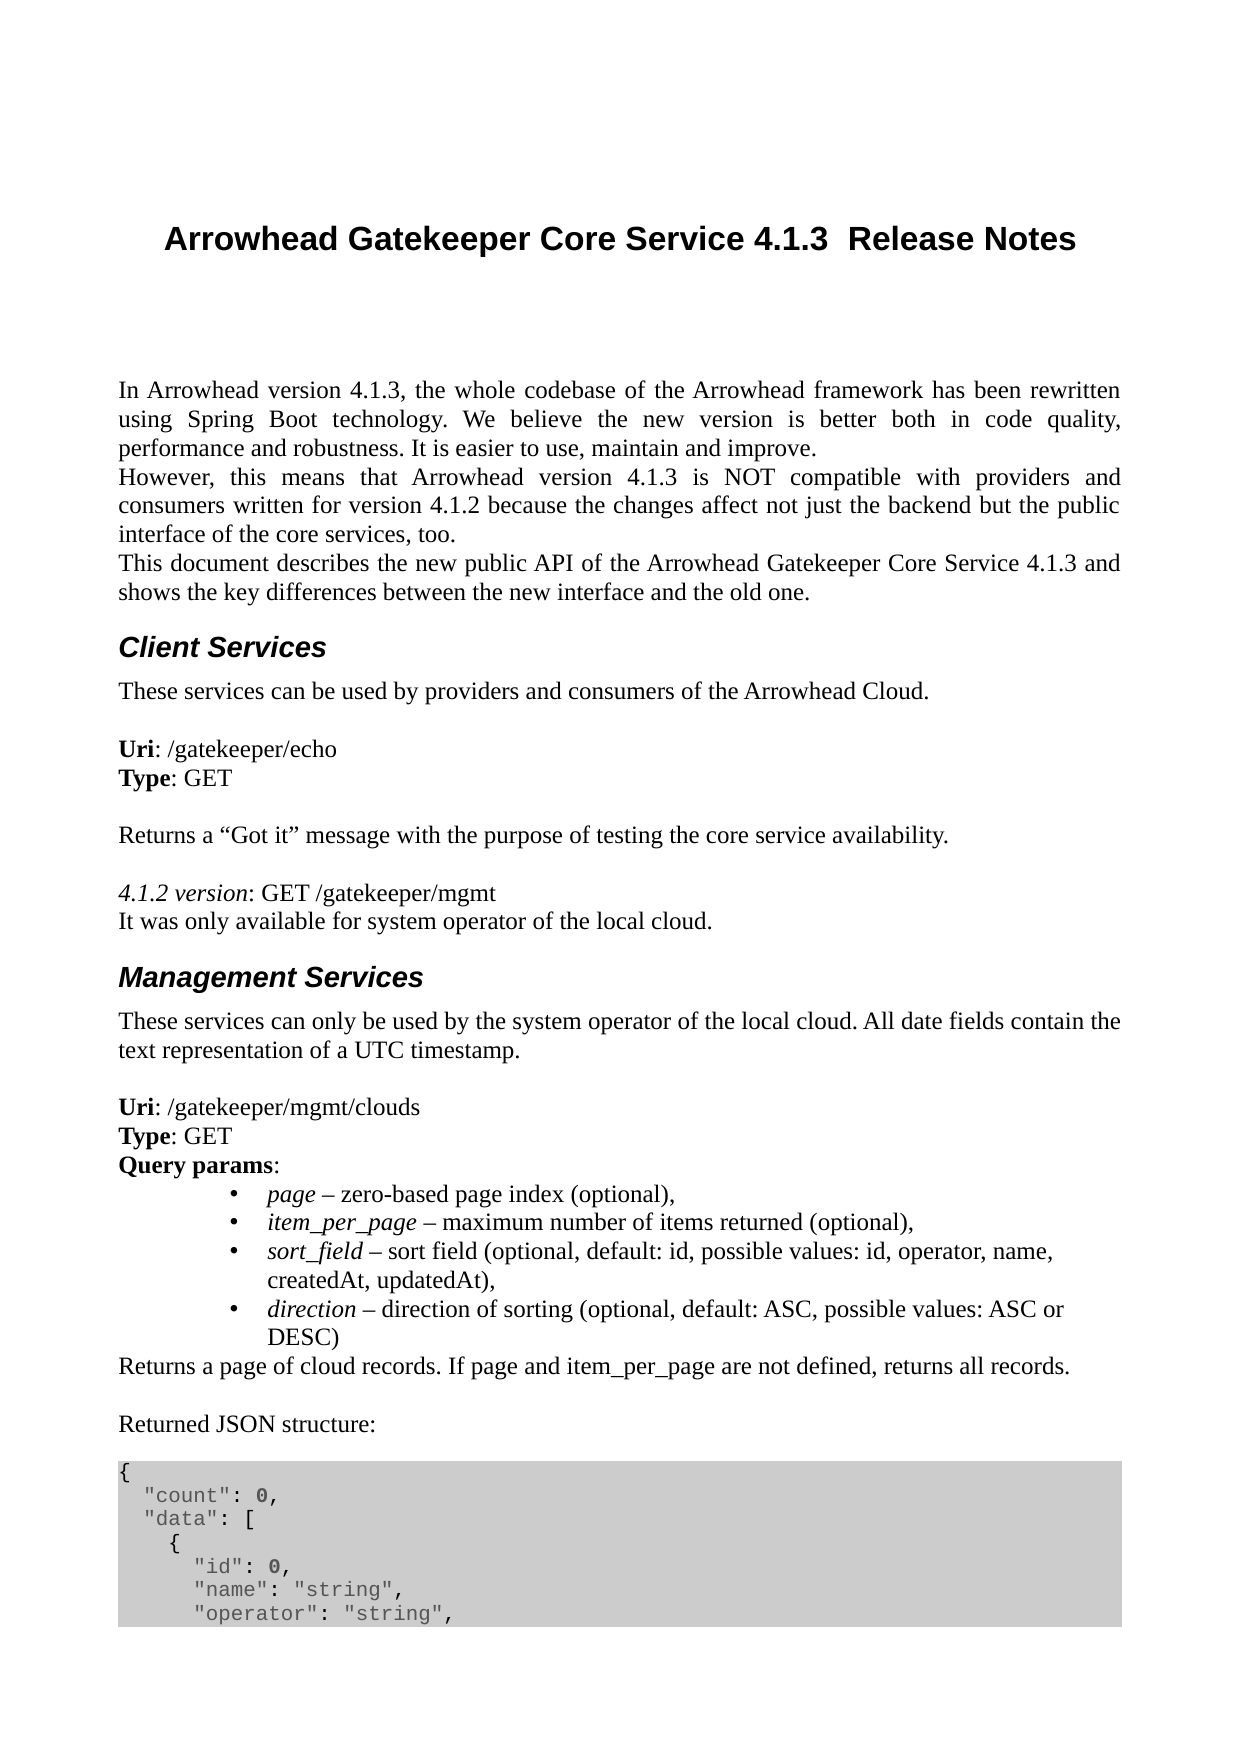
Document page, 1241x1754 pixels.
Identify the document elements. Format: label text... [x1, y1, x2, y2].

text 4.1.2 version: GET /gatekeeper/mgmt [118, 878, 1122, 906]
text "id": 0, [118, 1556, 1122, 1579]
text This document describes the new public API of the Arrowhead Gatekeeper Core Service 4.1.3 and shows the key differences between the new interface and the old one. [118, 548, 1122, 605]
list direction – direction of sorting (optional, default: ASC, possible values: ASC or DESC) [229, 1294, 1122, 1351]
text "operator": "string", [118, 1603, 1122, 1627]
text These services can be used by providers and consumers of the Arrowhead Cloud. [118, 676, 1122, 705]
text Type: GET [118, 763, 1122, 791]
text Returns a “Got it” message with the purpose of testing the core service availability. [118, 820, 1122, 849]
text "name": "string", [118, 1579, 1122, 1603]
text "data": [ [118, 1508, 1122, 1532]
text However, this means that Arrowhead version 4.1.3 is NOT compatible with providers and consumers written for version 4.1.2 because the changes affect not just the backend but the public interface of the core services, too. [118, 462, 1122, 548]
text In Arrowhead version 4.1.3, the whole codebase of the Arrowhead framework has been rewritten using Spring Boot technology. We believe the new version is better both in code quality, performance and robustness. It is easier to use, maintain and improve. [118, 375, 1122, 462]
list sort_field – sort field (optional, default: id, possible values: id, operator, name, createdAt, updatedAt), [229, 1236, 1122, 1294]
text Returned JSON structure: [118, 1409, 1122, 1437]
text It was only available for system operator of the local cloud. [118, 906, 1122, 935]
text Uri: /gatekeeper/mgmt/clouds [118, 1092, 1122, 1121]
subtitle Client Services [118, 630, 1122, 664]
text Returns a page of cloud records. If page and item_per_page are not defined, returns all records. [118, 1351, 1122, 1380]
subtitle Arrowhead Gatekeeper Core Service 4.1.3 ­ Release Notes [118, 219, 1122, 258]
text { [118, 1461, 1122, 1485]
list item_per_page – maximum number of items returned (optional), [229, 1207, 1122, 1236]
subtitle Management Services [118, 960, 1122, 994]
text Query params: [118, 1150, 1122, 1179]
list page – zero-based page index (optional), [229, 1179, 1122, 1207]
text These services can only be used by the system operator of the local cloud. All date fields contain the text representation of a UTC timestamp. [118, 1006, 1122, 1064]
text "count": 0, [118, 1485, 1122, 1508]
text Uri: /gatekeeper/echo [118, 734, 1122, 763]
text { [118, 1532, 1122, 1556]
text Type: GET [118, 1121, 1122, 1150]
